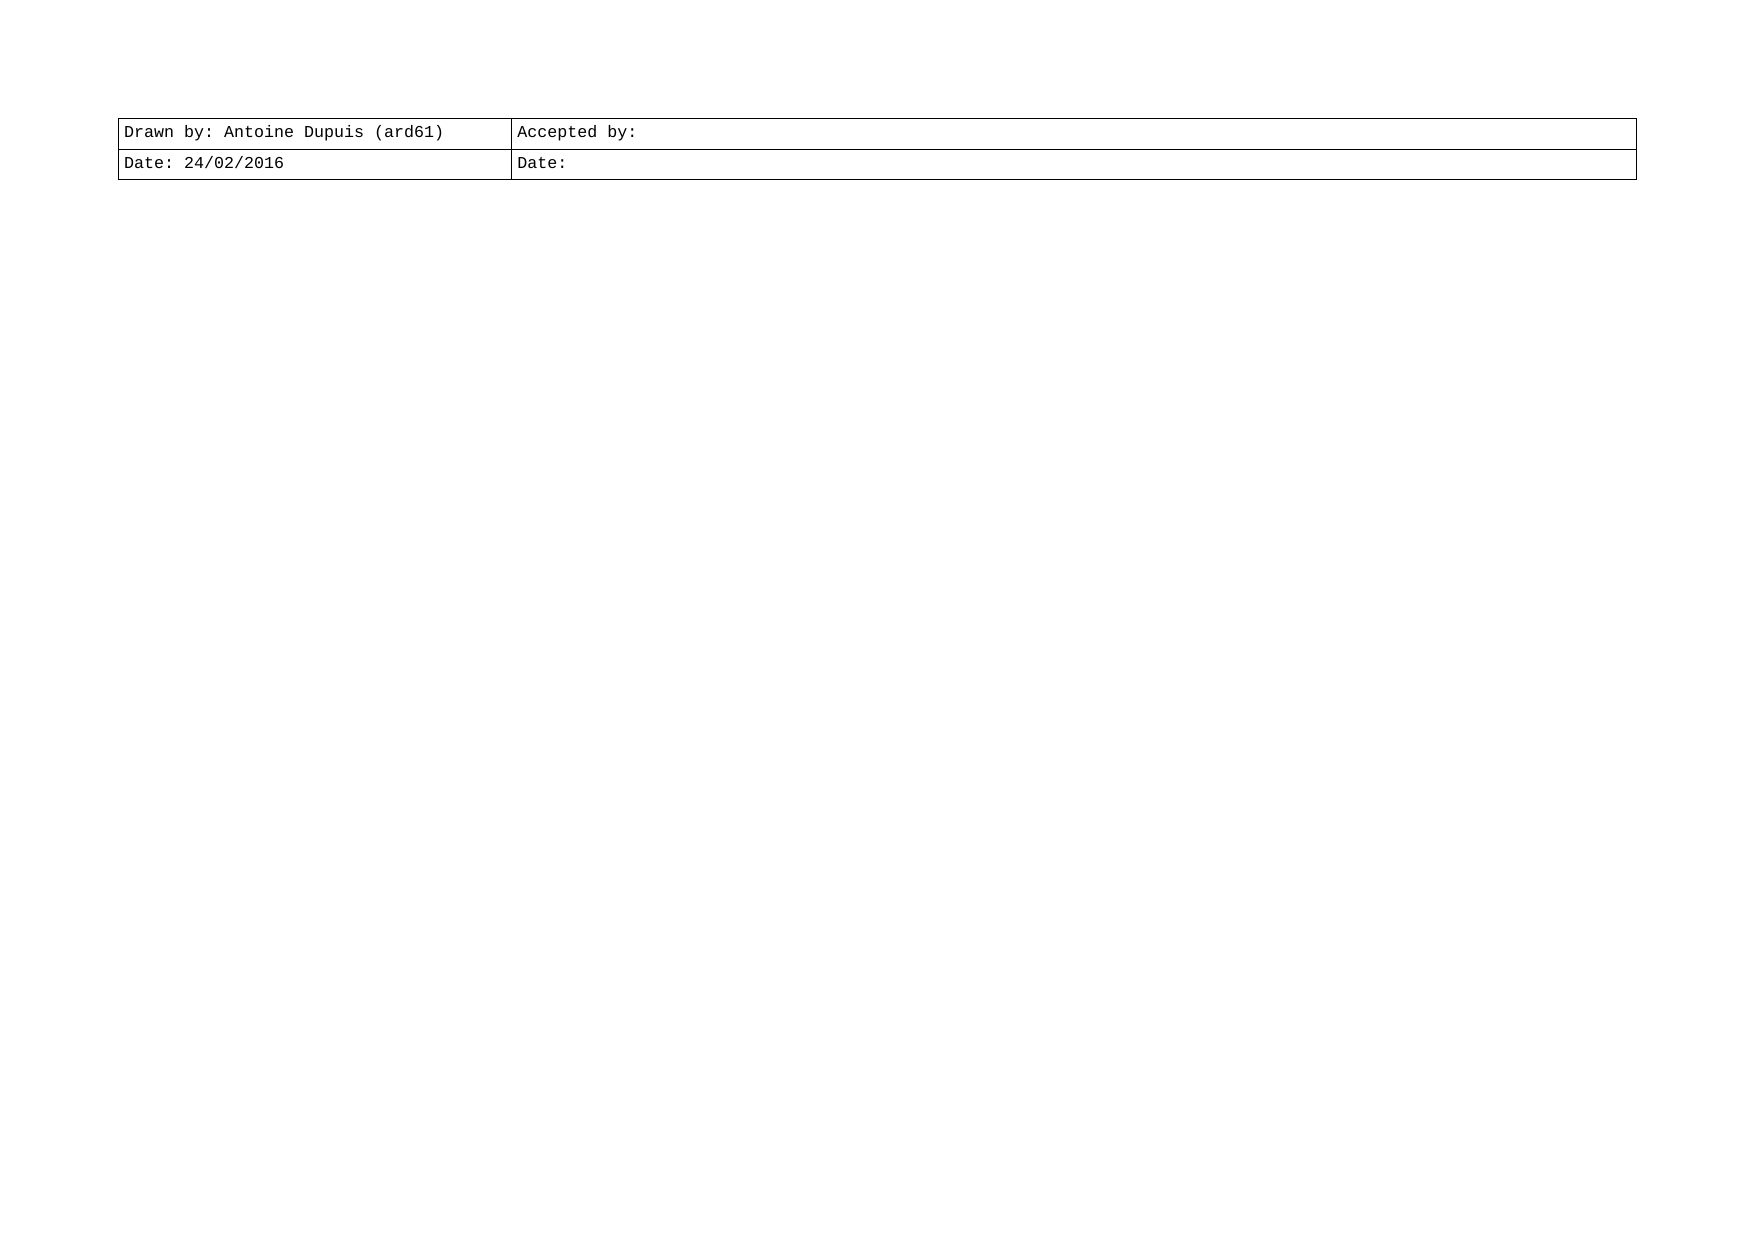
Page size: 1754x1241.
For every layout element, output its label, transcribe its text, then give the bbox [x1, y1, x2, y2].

table_cell Drawn by: Antoine Dupuis (ard61) [119, 119, 511, 148]
table_cell Date: 24/02/2016 [119, 150, 511, 179]
table_cell Date: [512, 150, 1636, 179]
table_cell Accepted by: [512, 119, 1636, 148]
